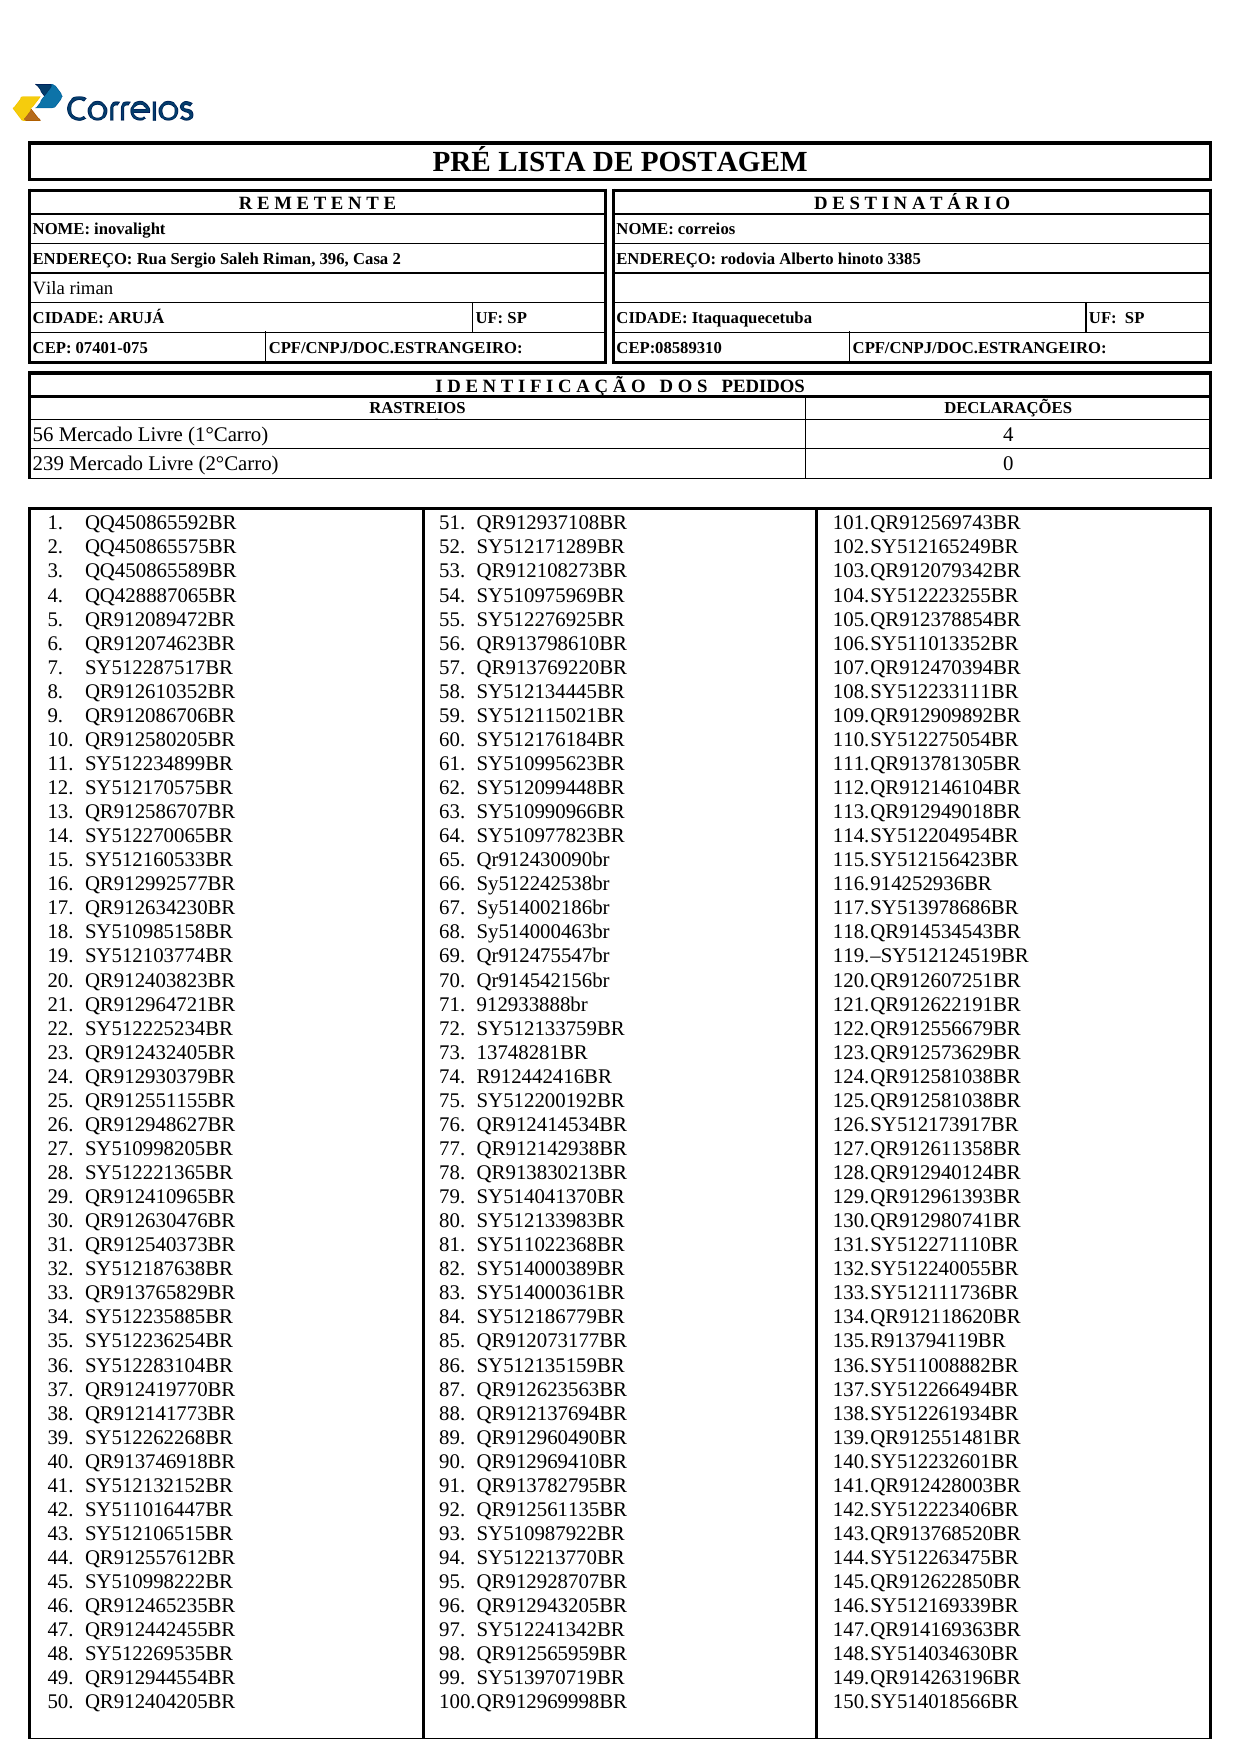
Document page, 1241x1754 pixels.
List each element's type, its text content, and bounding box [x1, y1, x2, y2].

table_cell RASTREIOS CONTEÚDO [31, 398, 805, 419]
table_cell DECLARAÇÕES VALOR [806, 398, 1209, 419]
table_cell [613, 181, 1211, 188]
table_cell [653, 479, 680, 507]
table_cell [370, 479, 400, 507]
table_cell CEP:08589310 [615, 333, 849, 361]
table_cell [205, 181, 605, 188]
table_cell CIDADE: Itaquaquecetuba [615, 303, 1085, 331]
table_cell UF: SP [1087, 303, 1209, 331]
table_cell QR912937108BR SY512171289BR QR912108273BR SY510975969BR SY512276925BR QR913798610BR QR913769220BR SY512134445BR SY512115021BR SY512176184BR SY510995623BR SY512099448BR SY510990966BR SY510977823BR Qr912430090br Sy512242538br Sy514002186br Sy514000463br Qr912475547br Qr914542156br 912933888br SY512133759BR 13748281BR R912442416BR SY512200192BR QR912414534BR QR912142938BR QR913830213BR SY514041370BR SY512133983BR SY511022368BR SY514000389BR SY514000361BR SY512186779BR QR912073177BR SY512135159BR QR912623563BR QR912137694BR QR912960490BR QR912969410BR QR913782795BR QR912561135BR SY510987922BR SY512213770BR QR912928707BR QR912943205BR SY512241342BR QR912565959BR SY513970719BR QR912969998BR QR914529441BR SY514039583BR QR914251621BR QR914197917BR QR914493438BR SY514024884BR SY513974565BR SY514005810BR QR913833775BR QR914263885BR SY512144677BR SY510983007BR SY514015295BR QR914194822BR Y514018827BR SY514080254BR SY514002861BR SY512214832BR QR912961226BR QR912130798BR SY511007989BR QR912905388BR QR912927131BR SY512215395BR QR912932692BR QR913753692BR QR912934526BR SY512193491BR SY512170249BR QR912614513BR QR912623890BR SY512185552BR QR912897956BR QR912925419BR SY514009842BR SY514051125BR QR912918568BR QR912593291BR QR913742479BR SY512212173BR SY510974257BR QR913782552BR SY512281678BR SY514050283BR QR914489209BR QR913819297BR SY514040799BR QR914193742BR QR913820794BR SY514045941BR [425, 510, 815, 1737]
table_cell 4 [806, 420, 1209, 448]
table_cell [850, 479, 1058, 507]
table_cell QR912569743BR SY512165249BR QR912079342BR SY512223255BR QR912378854BR SY511013352BR QR912470394BR SY512233111BR QR912909892BR SY512275054BR QR913781305BR QR912146104BR QR912949018BR SY512204954BR SY512156423BR 914252936BR SY513978686BR QR914534543BR –SY512124519BR QR912607251BR QR912622191BR QR912556679BR QR912573629BR QR912581038BR QR912581038BR SY512173917BR QR912611358BR QR912940124BR QR912961393BR QR912980741BR SY512271110BR SY512240055BR SY512111736BR QR912118620BR R913794119BR SY511008882BR SY512266494BR SY512261934BR QR912551481BR SY512232601BR QR912428003BR SY512223406BR QR913768520BR SY512263475BR QR912622850BR SY512169339BR QR914169363BR SY514034630BR QR914263196BR SY514018566BR sy514096515br sy513987127br r914184706br QR914478475BR SY514059680BR SY514091447BR QR914524775BR QR914167186BR QR913834011BR QR914232361BR SY513987524BR QR914232790BR 514089315BR QR914234402BR Qr914250657br Qr914506318br Qr914510581br Y514054696br Qr914223682br Qr914495411br Qr914228340br Sy512138495br Qr914187035br Qr914209544br Qr913832917br QR914526241BR R912625309BR SY510997142BR QR912969012BR QR912473170BR SY512099346BR QR912458138BR SY512114131BR QR912137544BR SY512161732BR QR913783867BR QR913816446BR 12133802BR R914189345BR QR912475555BR QR912559423BR Y514075740BR R914233279BR SY514018291BR SY514022101BR [818, 510, 1209, 1737]
table_cell [607, 189, 612, 361]
table_cell [30, 361, 1211, 371]
table_cell CEP: 07401-075 [31, 333, 265, 361]
table_cell [208, 479, 229, 507]
table_cell 56 Mercado Livre (1°Carro) [31, 420, 805, 448]
table_cell CPF/CNPJ/DOC.ESTRANGEIRO: [850, 333, 1209, 361]
table_cell [357, 479, 370, 507]
table_cell [605, 181, 613, 188]
table_cell [229, 479, 357, 507]
table_cell [1058, 479, 1086, 507]
table_cell [805, 479, 849, 507]
table_cell [30, 479, 67, 507]
table_cell [680, 479, 805, 507]
table_cell UF: SP [473, 303, 604, 331]
table_cell Vila riman [31, 274, 604, 302]
table_cell NOME: correios [615, 215, 1209, 243]
table_cell [400, 479, 444, 507]
table_cell 239 Mercado Livre (2°Carro) [31, 449, 805, 478]
table_cell CIDADE: ARUJÁ [31, 303, 472, 331]
table_cell ENDEREÇO: Rua Sergio Saleh Riman, 396, Casa 2 [31, 244, 604, 272]
table_cell [1086, 479, 1211, 507]
table_cell D E S T I N A T Á R I O [615, 192, 1209, 213]
table_cell [615, 274, 1209, 302]
table_header PRÉ LISTA DE POSTAGEM [205, 145, 1209, 178]
table_cell [200, 479, 208, 507]
table_cell CPF/CNPJ/DOC.ESTRANGEIRO: [266, 333, 604, 361]
table_cell 0 [806, 449, 1209, 478]
table_cell I D E N T I F I C A Ç Ã O D O S PEDIDOS [31, 375, 1209, 395]
table_cell [67, 479, 200, 507]
table_cell ENDEREÇO: rodovia Alberto hinoto 3385 [615, 244, 1209, 272]
table_cell NOME: inovalight [31, 215, 604, 243]
table_cell QQ450865592BR QQ450865575BR QQ450865589BR QQ428887065BR QR912089472BR QR912074623BR SY512287517BR QR912610352BR QR912086706BR QR912580205BR SY512234899BR SY512170575BR QR912586707BR SY512270065BR SY512160533BR QR912992577BR QR912634230BR SY510985158BR SY512103774BR QR912403823BR QR912964721BR SY512225234BR QR912432405BR QR912930379BR QR912551155BR QR912948627BR SY510998205BR SY512221365BR QR912410965BR QR912630476BR QR912540373BR SY512187638BR QR913765829BR SY512235885BR SY512236254BR SY512283104BR QR912419770BR QR912141773BR SY512262268BR QR913746918BR SY512132152BR SY511016447BR SY512106515BR QR912557612BR SY510998222BR QR912465235BR QR912442455BR SY512269535BR QR912944554BR QR912404205BR SY512159186BR SY512158530BR QR912144219BR QR912906437BR QR913740929BR QR912938505BR QR913739585BR QR912940708BR QR913735257BR SY512227133BR SY512211589BR QR912895907BR QR912966444BR QR912624657BR SY513977297BR SY513999350BR QR914187910BR SY514033271BR QR914481134BR QR914249849BR SY514026655BR QR914494725BR QR914486896BR QR913778938BR R912088959BR QR913806041BR QR913746759BR SY512103023BR QR912930555BR R912585180BR QR913754199BR QR912092335BR SY512118955BR 912987722BR QR912122505BR QR914191962BR QR912960659BR SY510999832BR QR912445457BR QR912101315BR QR913792395BR QR912558238BR SY512138668BR QR912133030BR QR912560982BR QR912135778BR SY512201745BR QR912957059BR 914512905BR SY514088686BR [31, 510, 422, 1737]
table_cell R E M E T E N T E [31, 192, 604, 213]
table_cell [444, 479, 653, 507]
